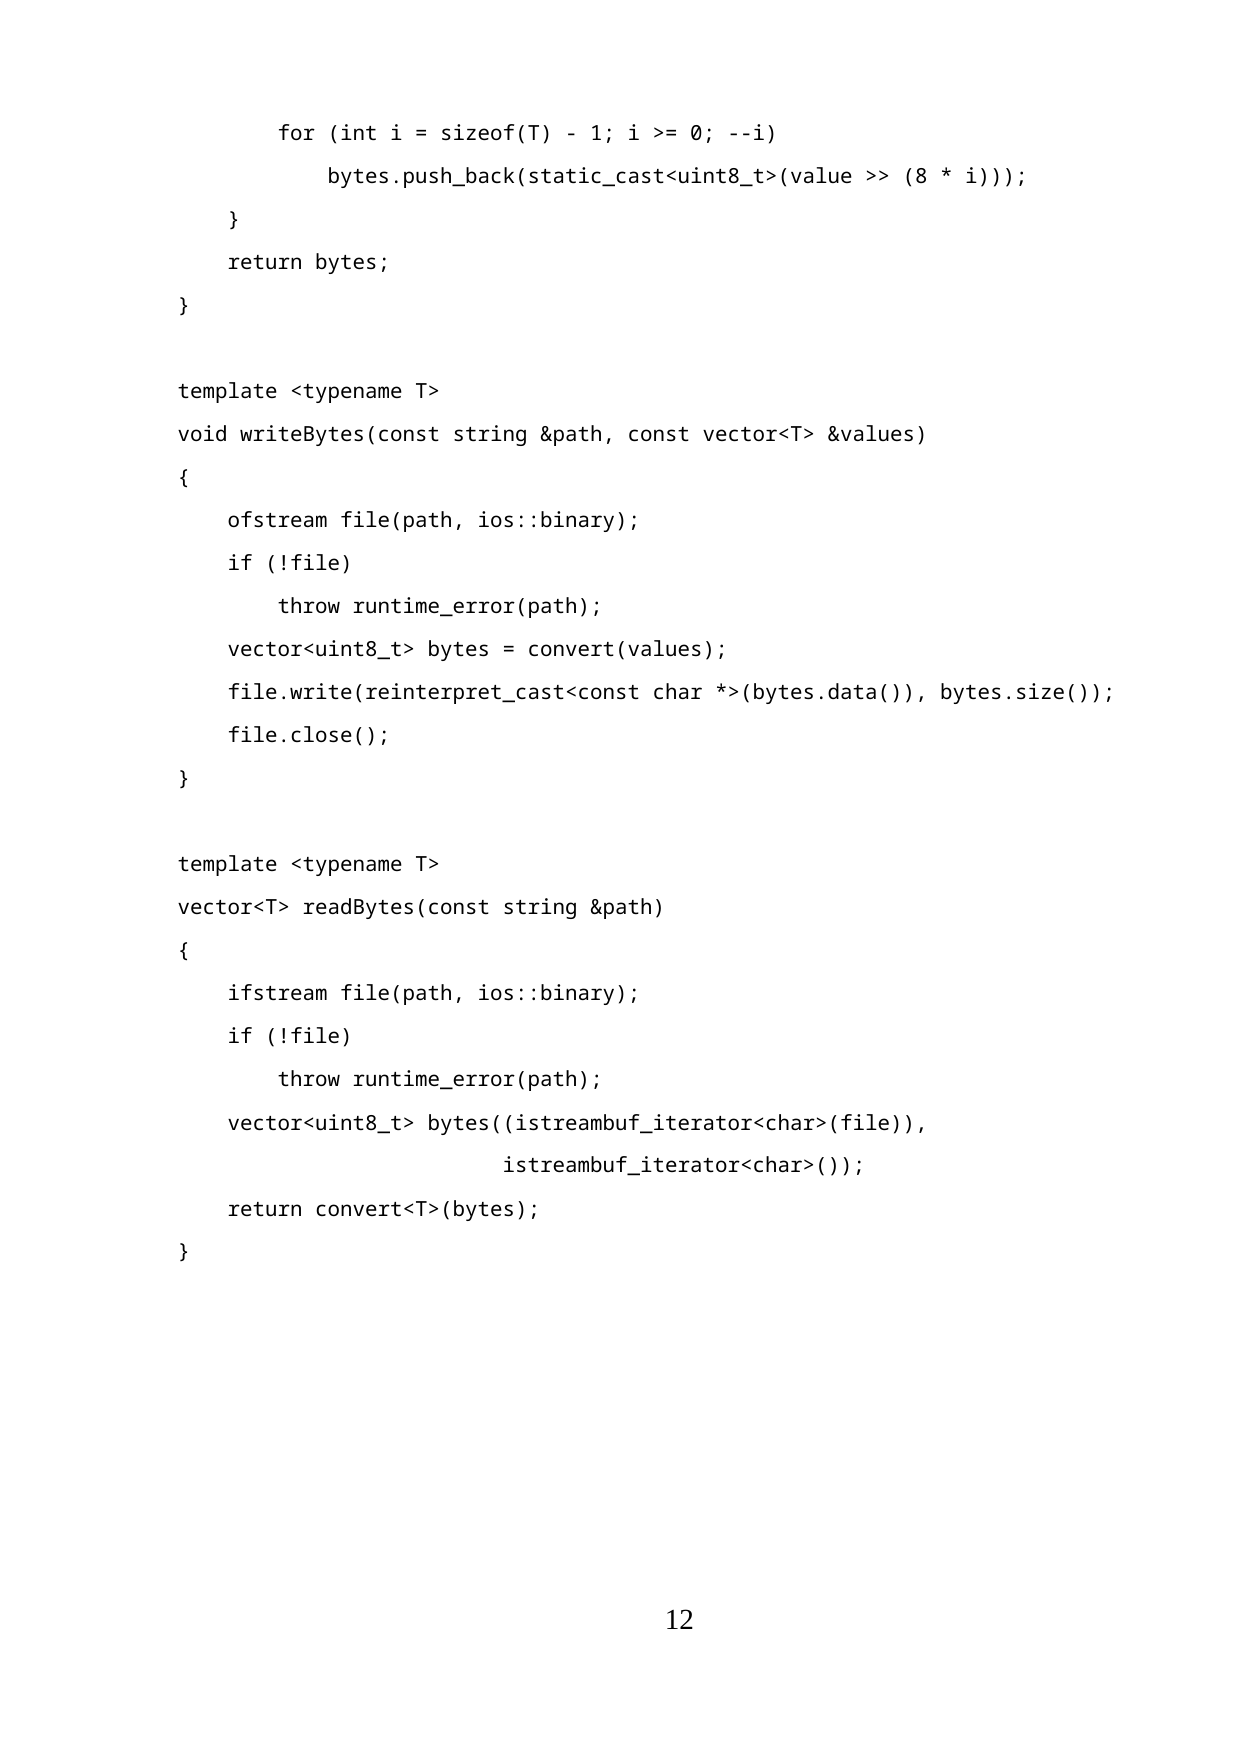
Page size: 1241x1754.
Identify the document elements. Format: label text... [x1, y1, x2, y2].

text throw runtime_error(path); [177, 1064, 1181, 1093]
text template <typename T> [177, 849, 1181, 878]
text vector<T> readBytes(const string &path) [177, 892, 1181, 921]
text } [177, 763, 1181, 792]
text } [177, 290, 1181, 319]
text ifstream file(path, ios::binary); [177, 978, 1181, 1007]
text if (!file) [177, 548, 1181, 577]
text if (!file) [177, 1022, 1181, 1050]
text for (int i = sizeof(T) - 1; i >= 0; --i) [177, 118, 1181, 147]
text template <typename T> [177, 376, 1181, 405]
text { [177, 936, 1181, 964]
text } [177, 204, 1181, 233]
text bytes.push_back(static_cast<uint8_t>(value >> (8 * i))); [177, 161, 1181, 189]
text file.write(reinterpret_cast<const char *>(bytes.data()), bytes.size()); [177, 677, 1181, 706]
text } [177, 1237, 1181, 1265]
text void writeBytes(const string &path, const vector<T> &values) [177, 419, 1181, 448]
text file.close(); [177, 720, 1181, 749]
text istreambuf_iterator<char>()); [177, 1151, 1181, 1179]
text throw runtime_error(path); [177, 591, 1181, 620]
text return bytes; [177, 247, 1181, 276]
text ofstream file(path, ios::binary); [177, 505, 1181, 534]
text { [177, 462, 1181, 491]
text vector<uint8_t> bytes((istreambuf_iterator<char>(file)), [177, 1108, 1181, 1136]
text vector<uint8_t> bytes = convert(values); [177, 634, 1181, 663]
text return convert<T>(bytes); [177, 1194, 1181, 1222]
